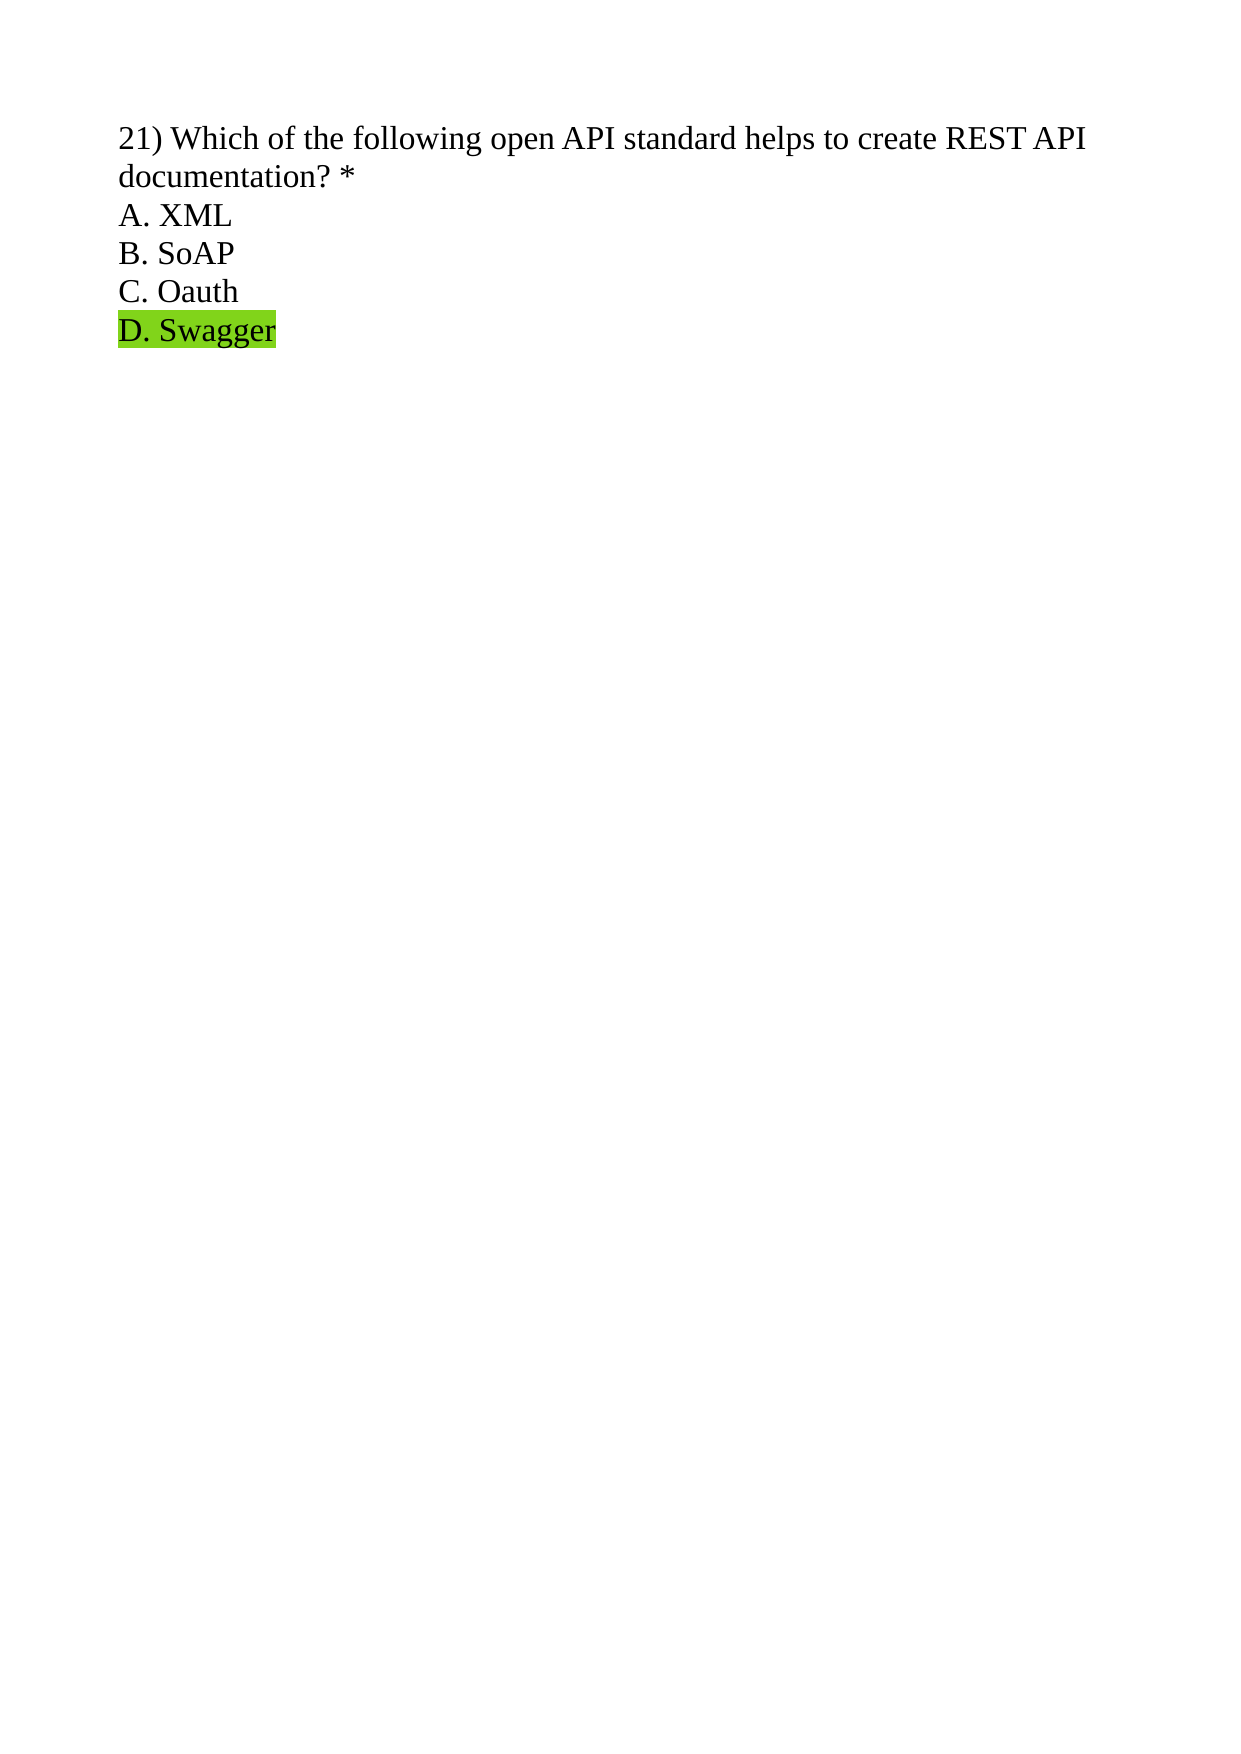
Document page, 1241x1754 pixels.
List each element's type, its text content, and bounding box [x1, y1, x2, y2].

text C. Oauth [118, 271, 1122, 310]
text D. Swagger [118, 310, 1122, 348]
text B. SoAP [118, 233, 1122, 271]
text 21) Which of the following open API standard helps to create REST API documentation? * [118, 118, 1122, 195]
text A. XML [118, 195, 1122, 233]
